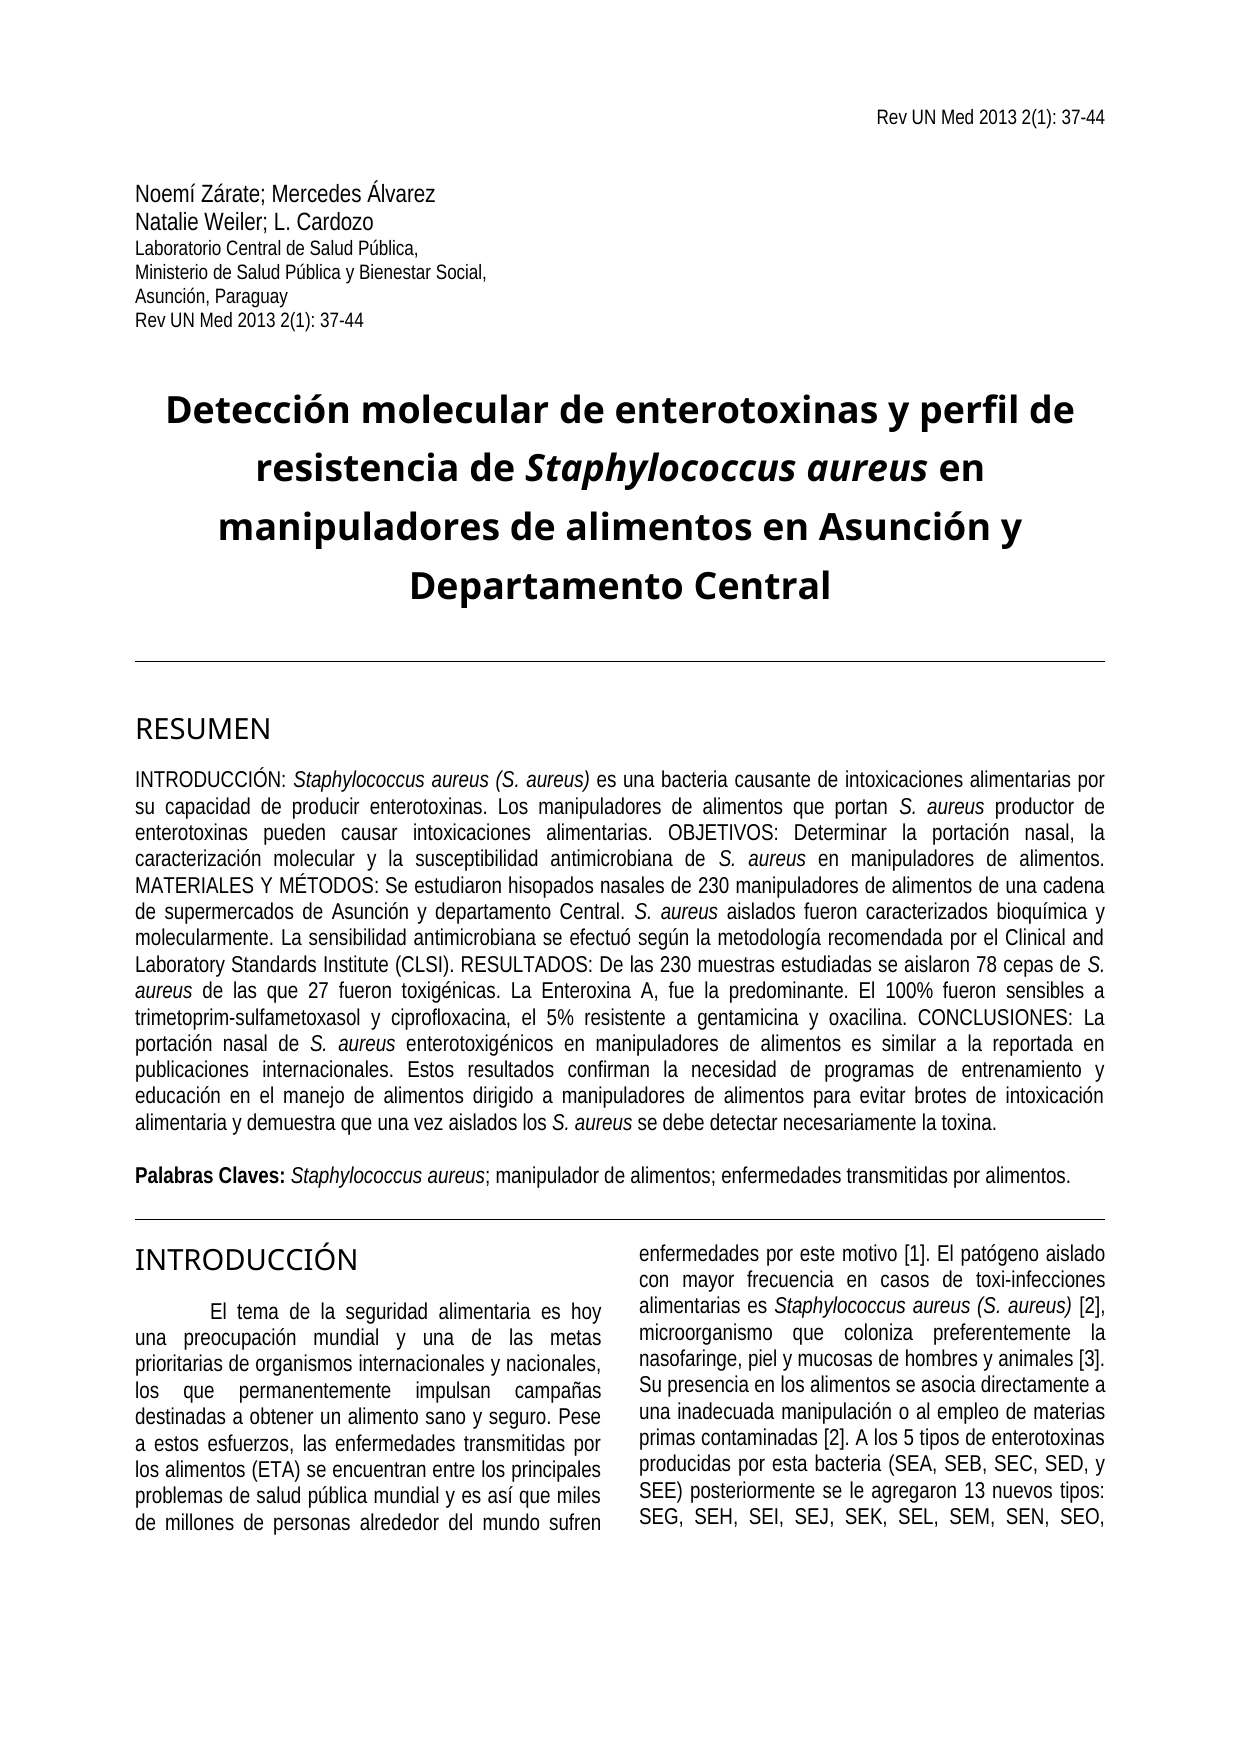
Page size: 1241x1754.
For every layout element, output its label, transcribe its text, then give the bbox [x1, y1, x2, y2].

subtitle INTRODUCCIÓN [135, 1239, 601, 1279]
text INTRODUCCIÓN: Staphylococcus aureus (S. aureus) es una bacteria causante de intoxicaciones alimentarias por su capacidad de producir enterotoxinas. Los manipuladores de alimentos que portan S. aureus productor de enterotoxinas pueden causar intoxicaciones alimentarias. OBJETIVOS: Determinar la portación nasal, la caracterización molecular y la susceptibilidad antimicrobiana de S. aureus en manipuladores de alimentos. MATERIALES Y MÉTODOS: Se estudiaron hisopados nasales de 230 manipuladores de alimentos de una cadena de supermercados de Asunción y departamento Central. S. aureus aislados fueron caracterizados bioquímica y molecularmente. La sensibilidad antimicrobiana se efectuó según la metodología recomendada por el Clinical and Laboratory Standards Institute (CLSI). RESULTADOS: De las 230 muestras estudiadas se aislaron 78 cepas de S. aureus de las que 27 fueron toxigénicas. La Enteroxina A, fue la predominante. El 100% fueron sensibles a trimetoprim-sulfametoxasol y ciprofloxacina, el 5% resistente a gentamicina y oxacilina. CONCLUSIONES: La portación nasal de S. aureus enterotoxigénicos en manipuladores de alimentos es similar a la reportada en publicaciones internacionales. Estos resultados confirman la necesidad de programas de entrenamiento y educación en el manejo de alimentos dirigido a manipuladores de alimentos para evitar brotes de intoxicación alimentaria y demuestra que una vez aislados los S. aureus se debe detectar necesariamente la toxina. [135, 766, 1105, 1135]
subtitle RESUMEN [135, 708, 1105, 748]
text Ministerio de Salud Pública y Bienestar Social, [135, 260, 1105, 284]
subtitle Detección molecular de enterotoxinas y perfil de resistencia de Staphylococcus aureus en manipuladores de alimentos en Asunción y Departamento Central [135, 383, 1105, 610]
text Noemí Zárate; Mercedes Álvarez [135, 178, 1105, 207]
text Laboratorio Central de Salud Pública, [135, 236, 1105, 260]
text Natalie Weiler; L. Cardozo [135, 207, 1105, 236]
text enfermedades por este motivo [1]. El patógeno aislado con mayor frecuencia en casos de toxi-infecciones alimentarias es Staphylococcus aureus (S. aureus) [2], microorganismo que coloniza preferentemente la nasofaringe, piel y mucosas de hombres y animales [3]. Su presencia en los alimentos se asocia directamente a una inadecuada manipulación o al empleo de materias primas contaminadas [2]. A los 5 tipos de enterotoxinas producidas por esta bacteria (SEA, SEB, SEC, SED, y SEE) posteriormente se le agregaron 13 nuevos tipos: SEG, SEH, SEI, SEJ, SEK, SEL, SEM, SEN, SEO, [639, 1239, 1105, 1529]
text Asunción, Paraguay [135, 284, 1105, 308]
text Palabras Claves: Staphylococcus aureus; manipulador de alimentos; enfermedades transmitidas por alimentos. [135, 1162, 1105, 1188]
text Rev UN Med 2013 2(1): 37-44 [135, 308, 1105, 332]
text El tema de la seguridad alimentaria es hoy una preocupación mundial y una de las metas prioritarias de organismos internacionales y nacionales, los que permanentemente impulsan campañas destinadas a obtener un alimento sano y seguro. Pese a estos esfuerzos, las enfermedades transmitidas por los alimentos (ETA) se encuentran entre los principales problemas de salud pública mundial y es así que miles de millones de personas alrededor del mundo sufren [135, 1298, 601, 1535]
